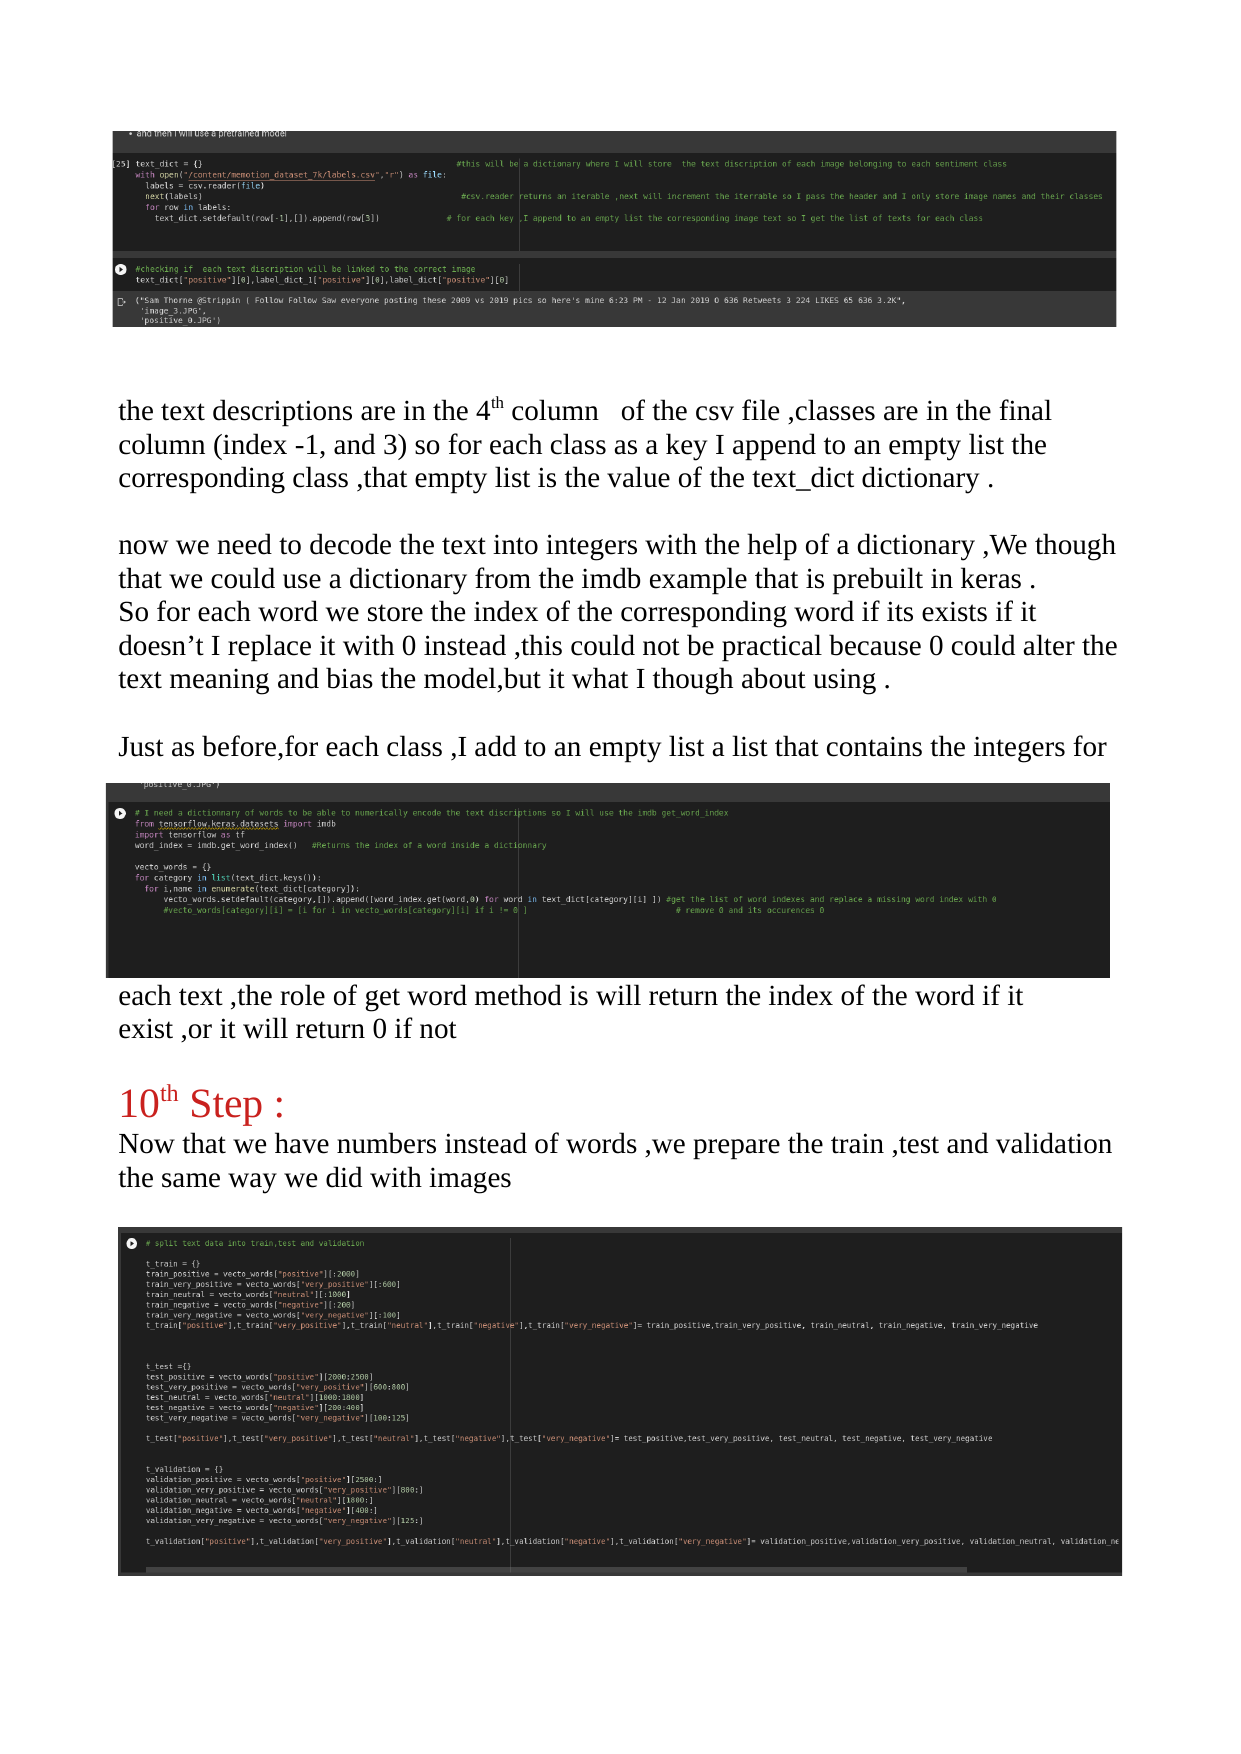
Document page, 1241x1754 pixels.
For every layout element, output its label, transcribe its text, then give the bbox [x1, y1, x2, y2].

text So for each word we store the index of the corresponding word if its exists if it doesn’t I replace it with 0 instead ,this could not be practical because 0 could alter the text meaning and bias the model,but it what I though about using . [118, 594, 1122, 695]
picture [105, 783, 1110, 978]
text Just as before,for each class ,I add to an empty list a list that contains the integers for each text ,the role of get word method is will return the index of the word if it exist ,or it will return 0 if not [118, 729, 1122, 1045]
text 10th Step : [118, 1078, 1122, 1126]
text the text descriptions are in the 4th column of the csv file ,classes are in the final column (index -1, and 3) so for each class as a key I append to an empty list the corresponding class ,that empty list is the value of the text_dict dictionary . [118, 393, 1122, 494]
picture [112, 131, 1117, 327]
text now we need to decode the text into integers with the help of a dictionary ,We though that we could use a dictionary from the imdb example that is prebuilt in keras . [118, 527, 1122, 594]
picture [118, 1227, 1123, 1576]
text Now that we have numbers instead of words ,we prepare the train ,test and validation the same way we did with images [118, 1126, 1122, 1193]
